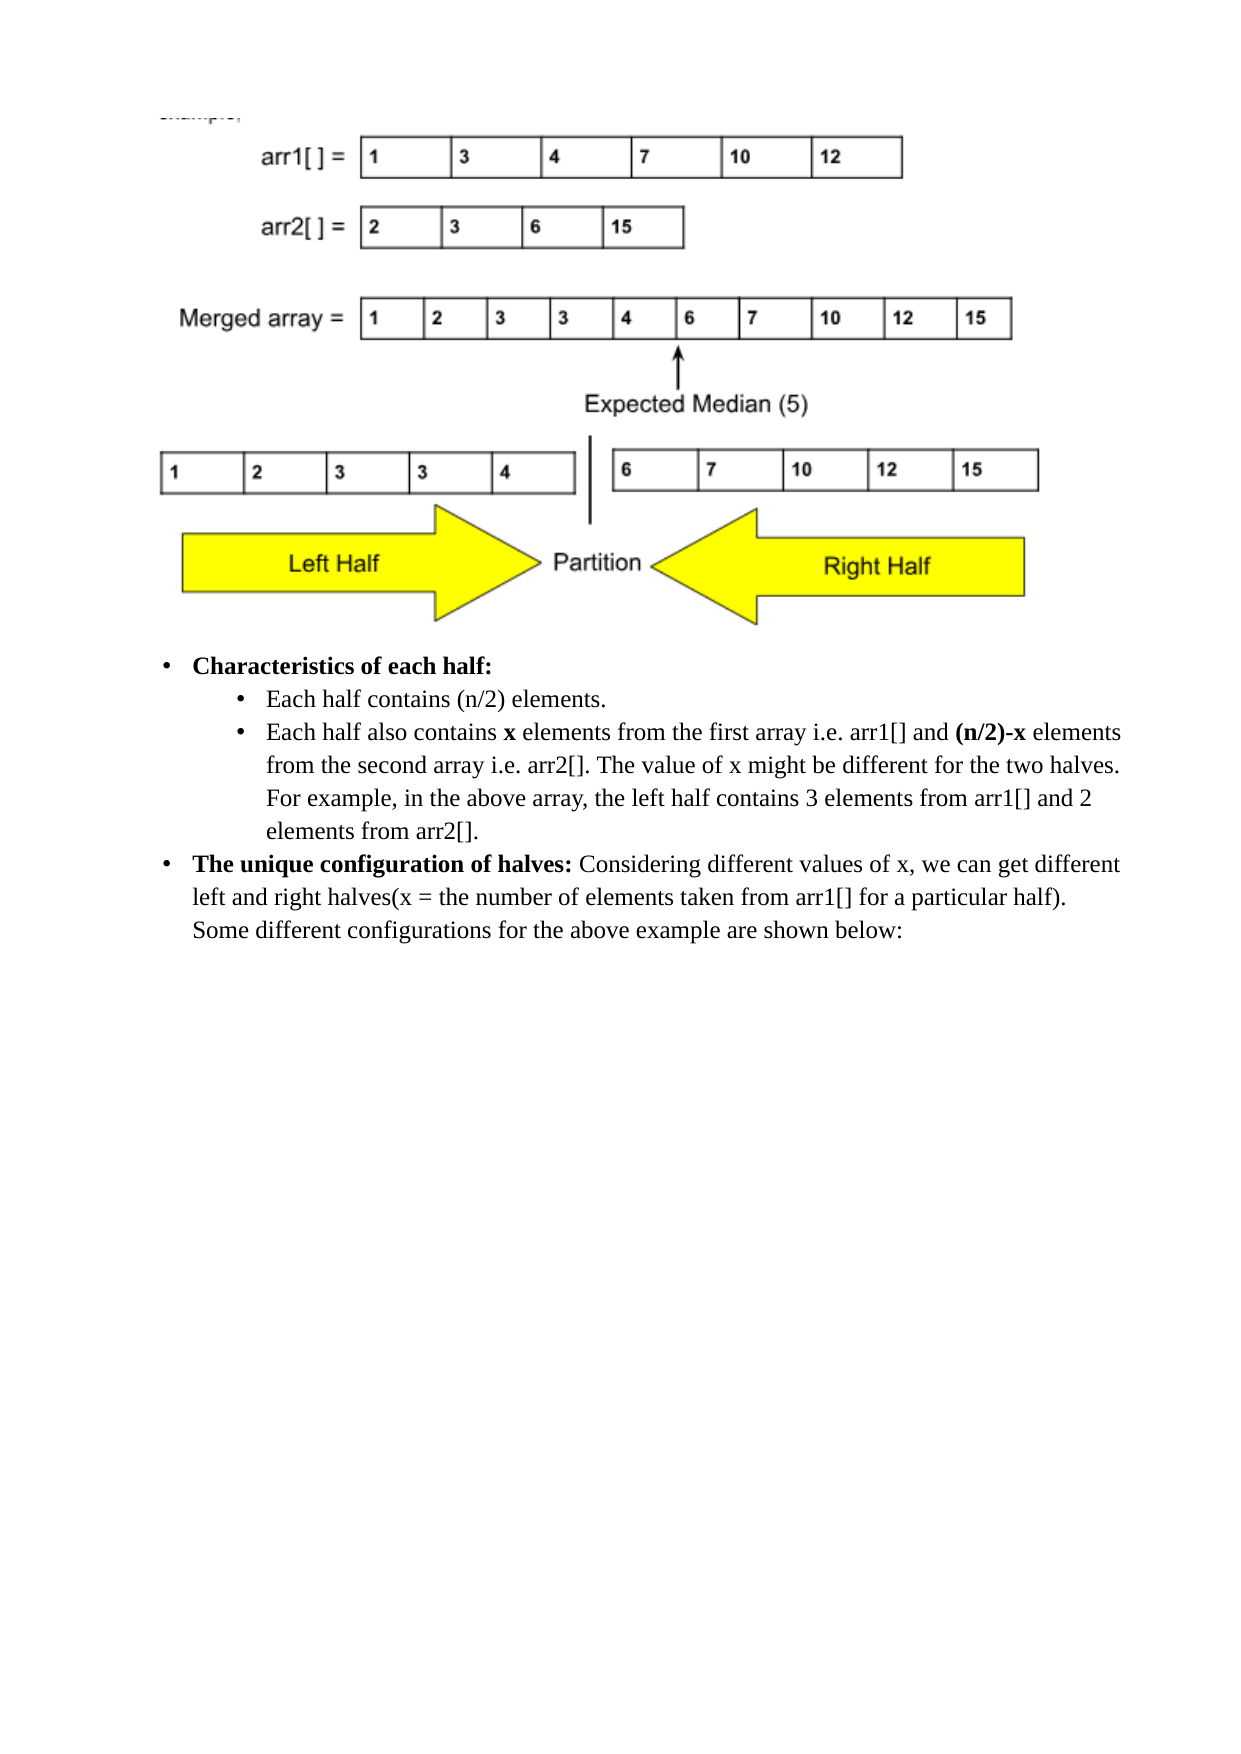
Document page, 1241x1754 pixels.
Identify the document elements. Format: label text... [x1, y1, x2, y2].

list Each half also contains x elements from the first array i.e. arr1[] and (n/2)-x elements from the second array i.e. arr2[]. The value of x might be different for the two halves. For example, in the above array, the left half contains 3 elements from arr1[] and 2 elements from arr2[]. [236, 717, 1122, 845]
picture [118, 118, 1091, 633]
list The unique configuration of halves: Considering different values of x, we can get different left and right halves(x = the number of elements taken from arr1[] for a particular half). Some different configurations for the above example are shown below: [162, 849, 1122, 944]
list Each half contains (n/2) elements. [236, 684, 1122, 713]
list Characteristics of each half: [162, 651, 1122, 680]
